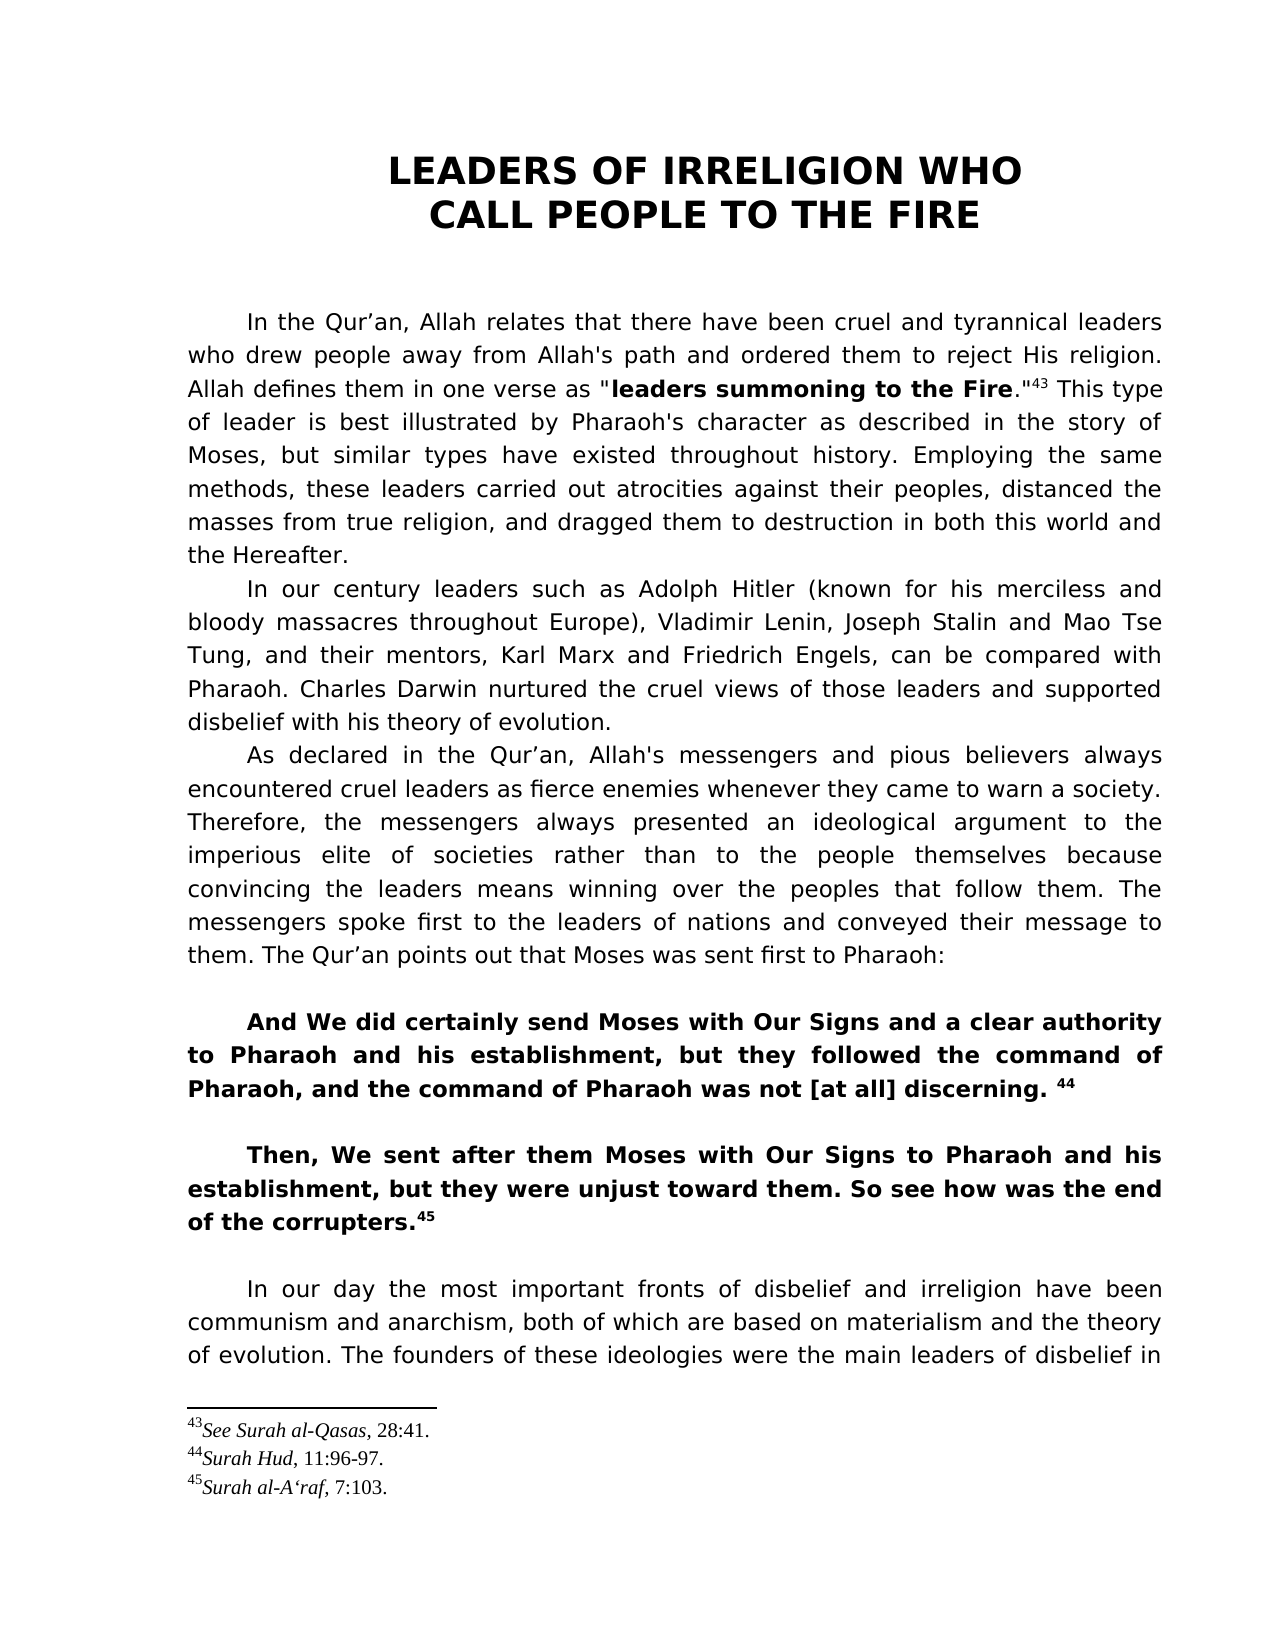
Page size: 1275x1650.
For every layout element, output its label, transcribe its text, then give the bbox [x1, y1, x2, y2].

text LEADERS OF IRRELIGION WHO [187, 150, 1163, 194]
text In the Qur’an, Allah relates that there have been cruel and tyrannical leaders who drew people away from Allah's path and ordered them to reject His religion. Allah defines them in one verse as "leaders summoning to the Fire." This type of leader is best illustrated by Pharaoh's character as described in the story of Moses, but similar types have existed throughout history. Employing the same methods, these leaders carried out atrocities against their peoples, distanced the masses from true religion, and dragged them to destruction in both this world and the Hereafter. [187, 304, 1163, 571]
text See Surah al-Qasas, 28:41. [187, 1414, 1181, 1442]
text Then, We sent after them Moses with Our Signs to Pharaoh and his establishment, but they were unjust toward them. So see how was the end of the corrupters. [187, 1137, 1163, 1237]
text Surah Hud, 11:96-97. [187, 1442, 1181, 1471]
text In our day the most important fronts of disbelief and irreligion have been communism and anarchism, both of which are based on materialism and the theory of evolution. The founders of these ideologies were the main leaders of disbelief in [187, 1271, 1163, 1371]
text Surah al-A‘raf, 7:103. [187, 1471, 1181, 1500]
text CALL PEOPLE TO THE FIRE [187, 194, 1163, 237]
text In our century leaders such as Adolph Hitler (known for his merciless and bloody massacres throughout Europe), Vladimir Lenin, Joseph Stalin and Mao Tse Tung, and their mentors, Karl Marx and Friedrich Engels, can be compared with Pharaoh. Charles Darwin nurtured the cruel views of those leaders and supported disbelief with his theory of evolution. [187, 571, 1163, 737]
text As declared in the Qur’an, Allah's messengers and pious believers always encountered cruel leaders as fierce enemies whenever they came to warn a society. Therefore, the messengers always presented an ideological argument to the imperious elite of societies rather than to the people themselves because convincing the leaders means winning over the peoples that follow them. The messengers spoke first to the leaders of nations and conveyed their message to them. The Qur’an points out that Moses was sent first to Pharaoh: [187, 737, 1163, 971]
text And We did certainly send Moses with Our Signs and a clear authority to Pharaoh and his establishment, but they followed the command of Pharaoh, and the command of Pharaoh was not [at all] discerning. [187, 1004, 1163, 1104]
